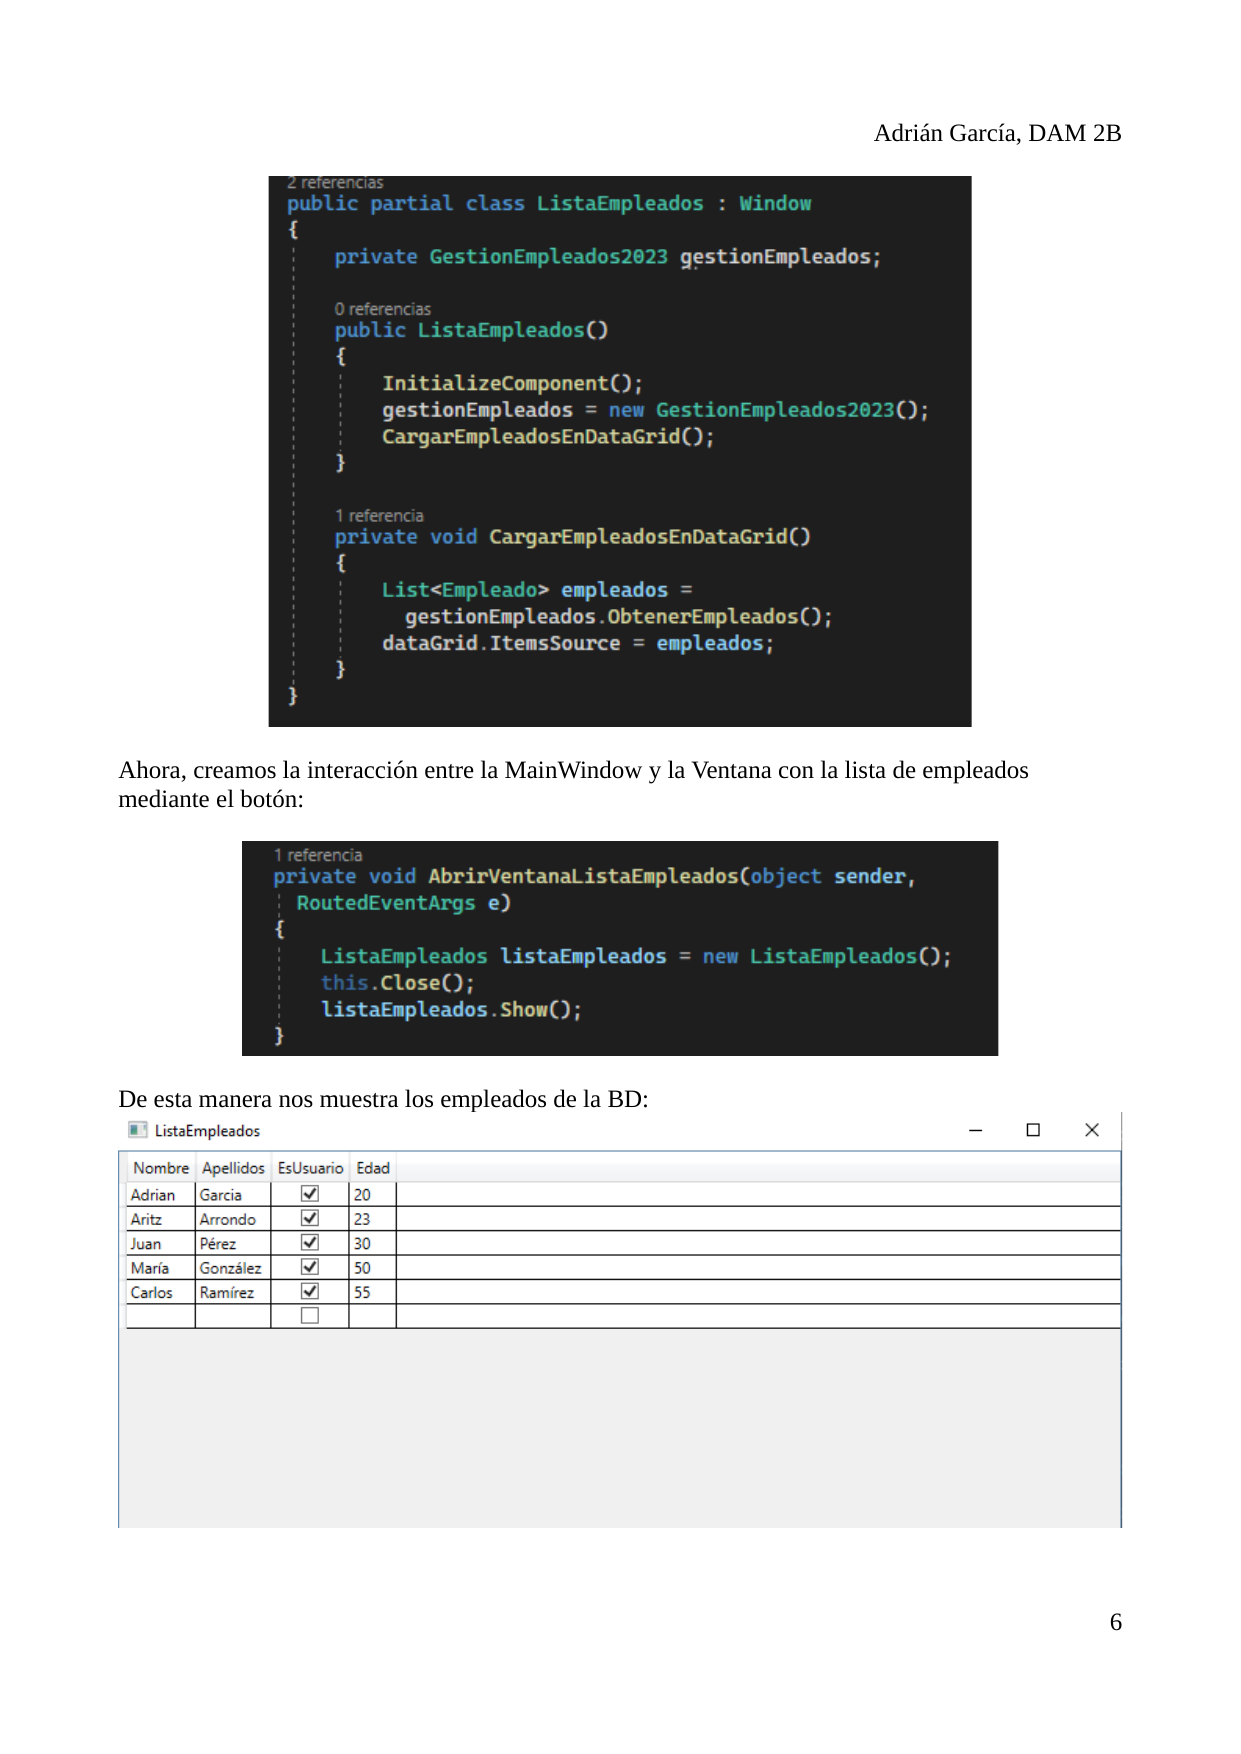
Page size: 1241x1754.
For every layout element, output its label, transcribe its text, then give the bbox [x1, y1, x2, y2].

picture [118, 1112, 1123, 1528]
picture [242, 841, 999, 1056]
text De esta manera nos muestra los empleados de la BD: [118, 1084, 1122, 1112]
picture [268, 176, 972, 727]
text Ahora, creamos la interacción entre la MainWindow y la Ventana con la lista de empleados mediante el botón: [118, 755, 1122, 813]
